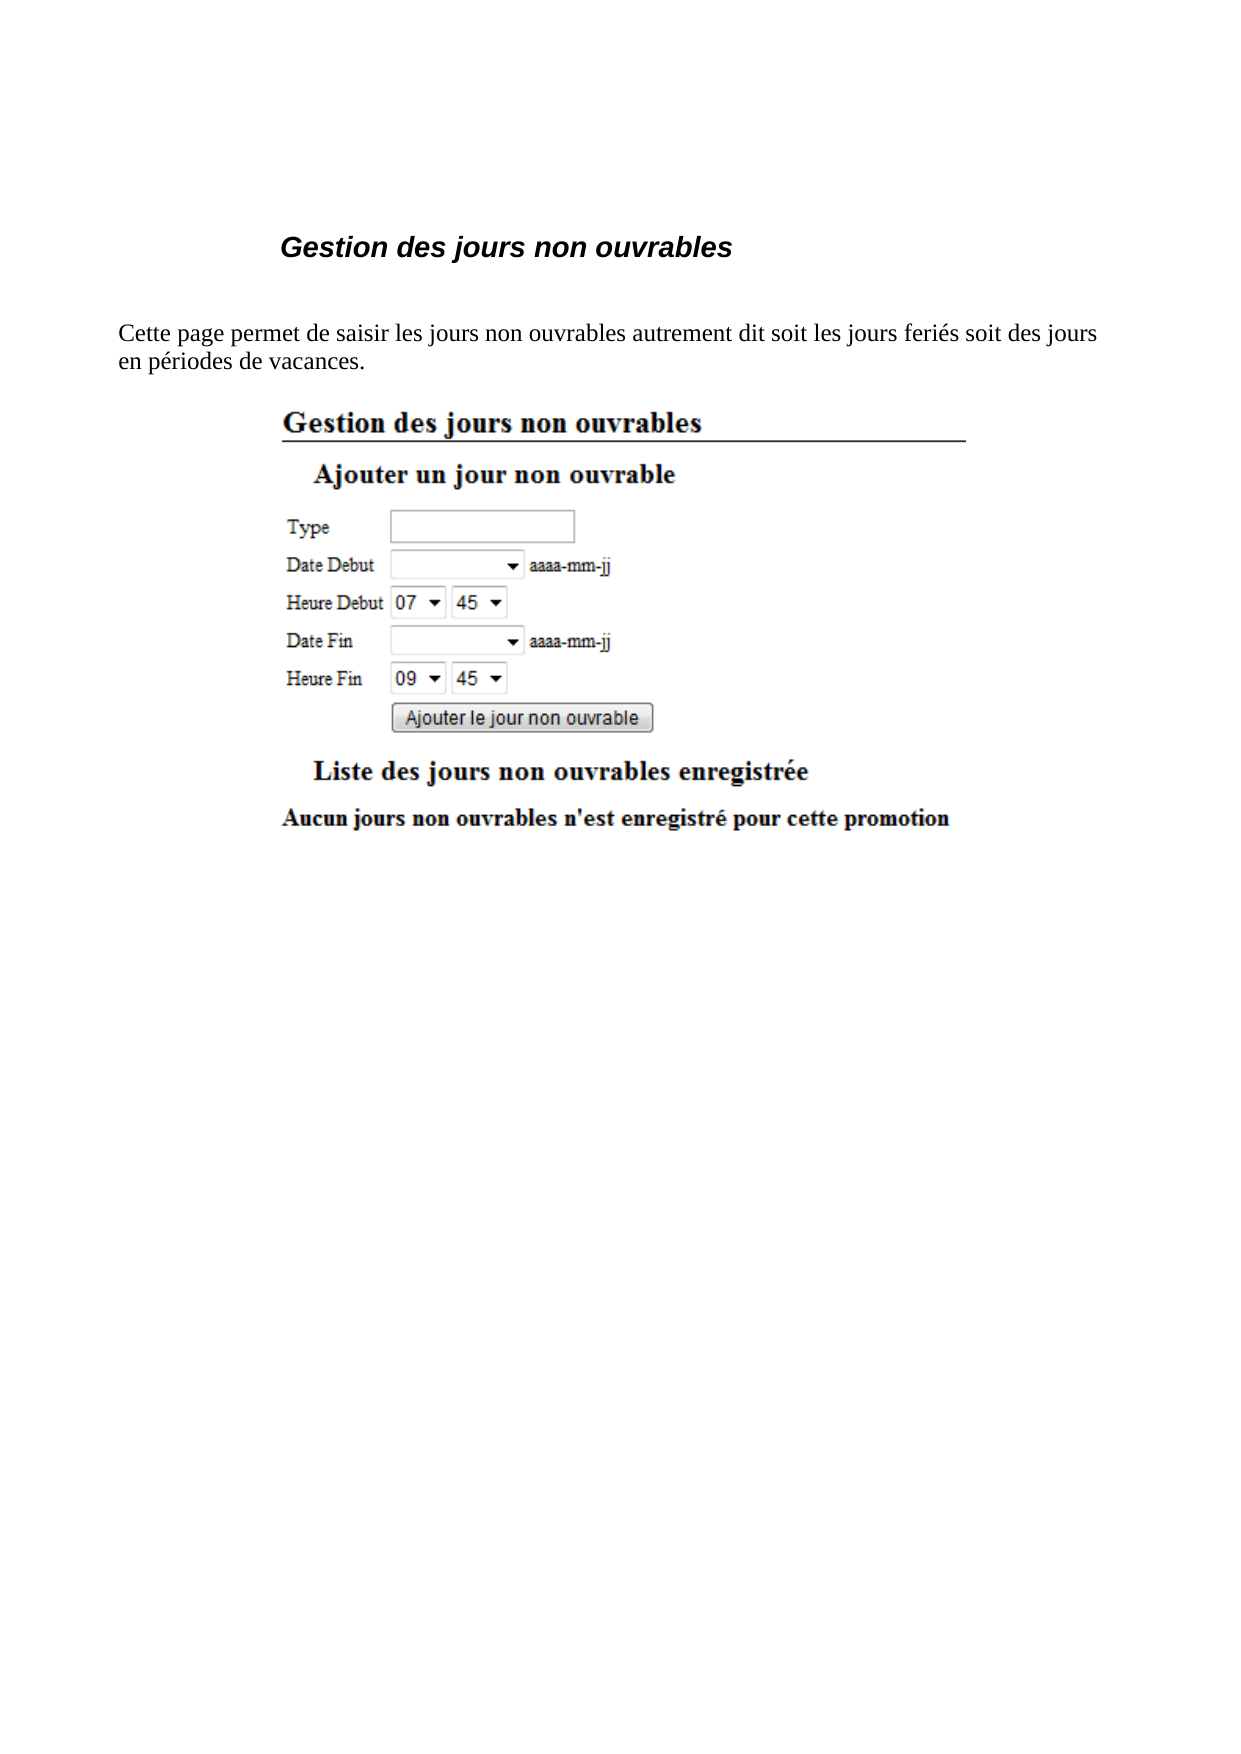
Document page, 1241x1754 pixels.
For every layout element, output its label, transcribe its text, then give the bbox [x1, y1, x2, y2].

subtitle Gestion des jours non ouvrables [280, 230, 1122, 264]
text Cette page permet de saisir les jours non ouvrables autrement dit soit les jours feriés soit des jours en périodes de vacances. [118, 318, 1122, 375]
